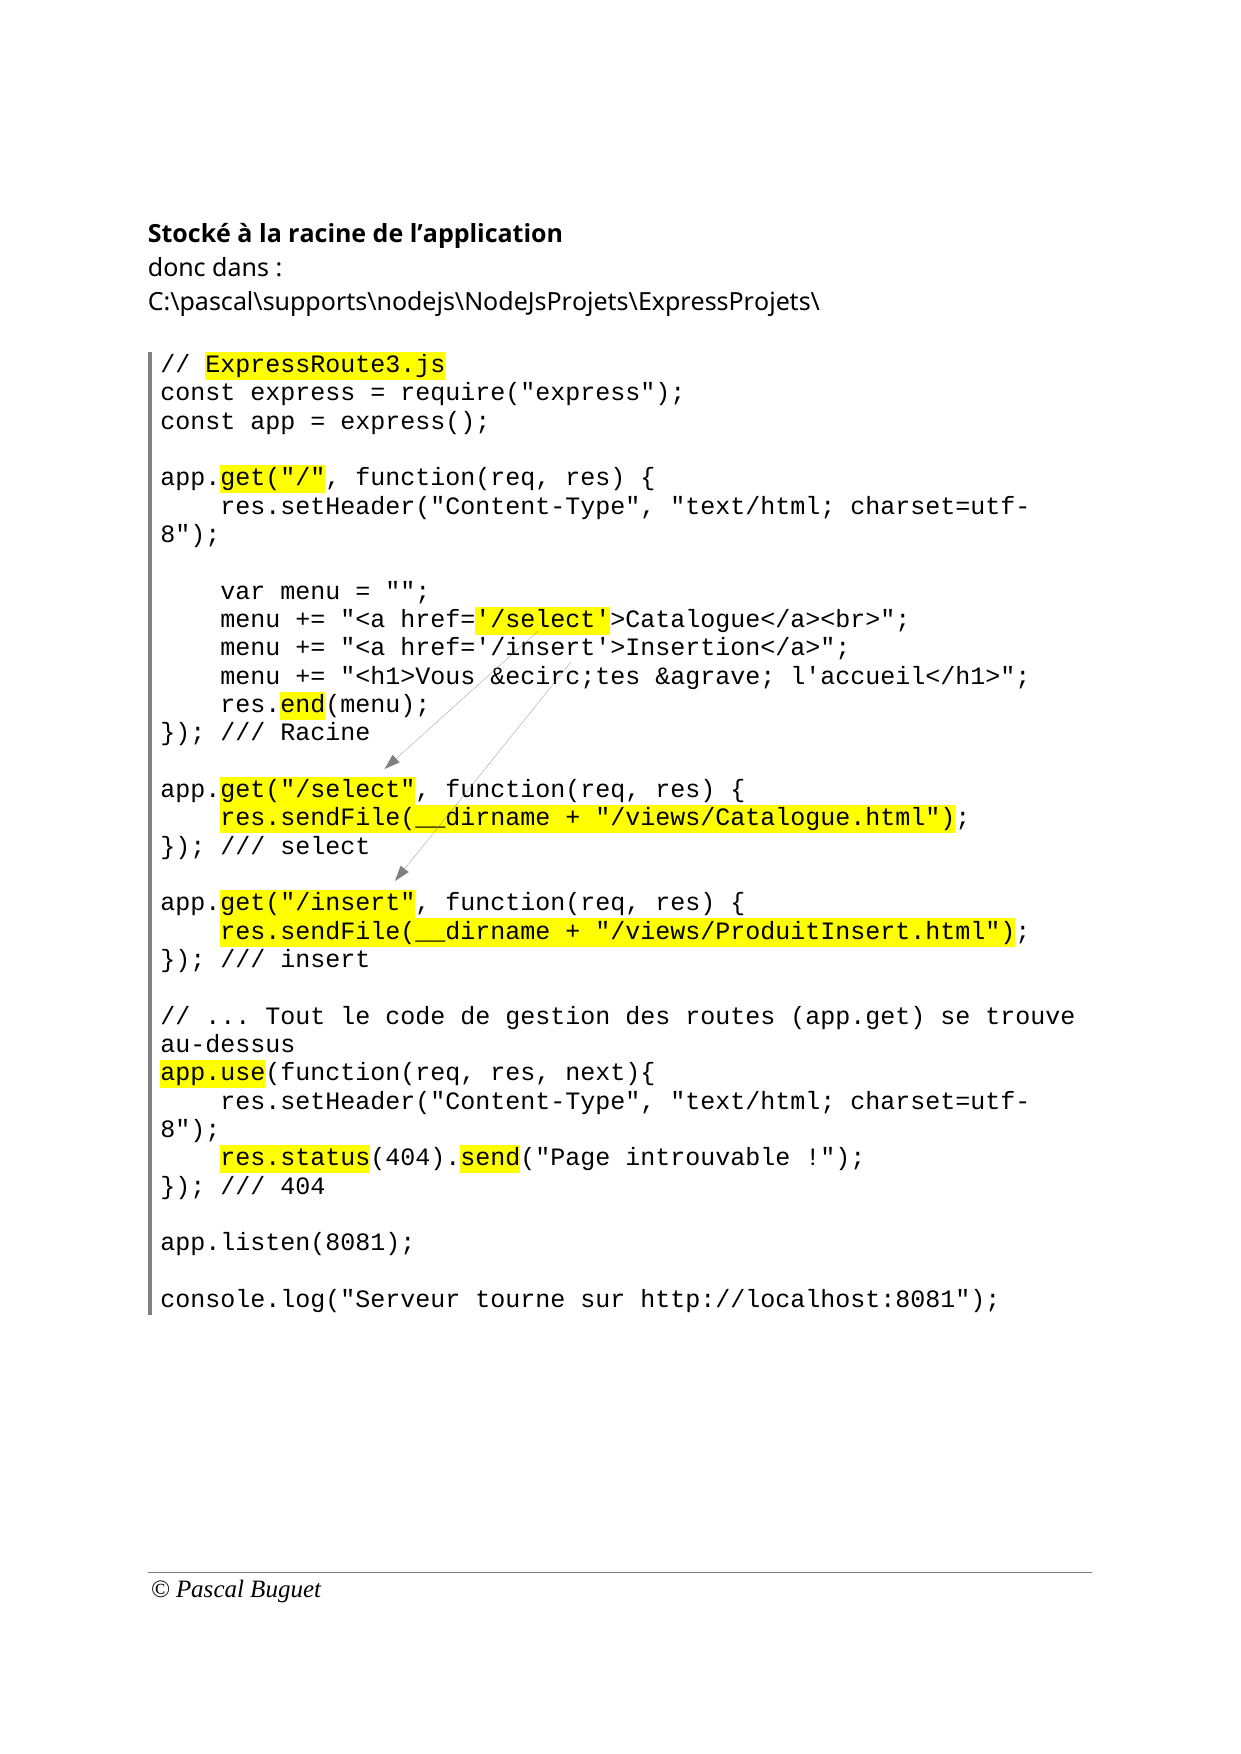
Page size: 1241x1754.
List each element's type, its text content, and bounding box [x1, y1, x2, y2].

text const app = express(); [152, 408, 1092, 437]
text [410, 720, 523, 748]
text [441, 692, 545, 720]
text app.get("/insert", function(req, res) { [152, 890, 1092, 918]
text menu += "<a href='/insert'>Insertion</a>"; [152, 635, 532, 663]
text res.sendFile(__dirname + "/views/Catalogue.html"); [152, 805, 455, 833]
text menu += "<a href='/select'>Catalogue</a><br>"; [152, 607, 1092, 635]
text app.get("/select", function(req, res) { [152, 777, 477, 805]
text // ExpressRoute3.js [152, 352, 1092, 380]
text }); /// insert [152, 947, 1092, 975]
text res.status(404).send("Page introuvable !"); [152, 1145, 1092, 1173]
text console.log("Serveur tourne sur http://localhost:8081"); [152, 1287, 1092, 1315]
text const express = require("express"); [152, 380, 1092, 408]
text menu += "<a href='/insert'>Insertion</a>"; [504, 635, 1092, 663]
text app.use(function(req, res, next){ [152, 1060, 1092, 1088]
text C:\pascal\supports\nodejs\NodeJsProjets\ExpressProjets\ [148, 283, 1092, 317]
text [526, 692, 1092, 720]
text menu += "<h1>Vous &ecirc;tes &agrave; l'accueil</h1>"; [548, 663, 1092, 692]
text res.end(menu); [152, 692, 468, 720]
text app.get("/", function(req, res) { [152, 465, 1092, 493]
text donc dans : [148, 249, 1092, 283]
text [412, 833, 1092, 862]
text }); /// select [152, 833, 432, 862]
text // ... Tout le code de gestion des routes (app.get) se trouve au-dessus [152, 1003, 1092, 1060]
text res.setHeader("Content-Type", "text/html; charset=utf-8"); [152, 493, 1092, 550]
text }); /// 404 [152, 1173, 1092, 1202]
text res.setHeader("Content-Type", "text/html; charset=utf-8"); [152, 1088, 1092, 1145]
text res.sendFile(__dirname + "/views/ProduitInsert.html"); [152, 918, 1092, 947]
text }); /// Racine [152, 720, 437, 748]
text [503, 720, 1092, 748]
text menu += "<h1>Vous &ecirc;tes &agrave; l'accueil</h1>"; [152, 663, 501, 692]
text app.listen(8081); [152, 1230, 1092, 1258]
text res.sendFile(__dirname + "/views/Catalogue.html"); [435, 805, 1092, 833]
text var menu = ""; [152, 578, 1092, 607]
text app.get("/select", function(req, res) { [457, 777, 1092, 805]
text Stocké à la racine de l’application [148, 215, 1092, 249]
text menu += "<h1>Vous &ecirc;tes &agrave; l'accueil</h1>"; [472, 663, 569, 692]
